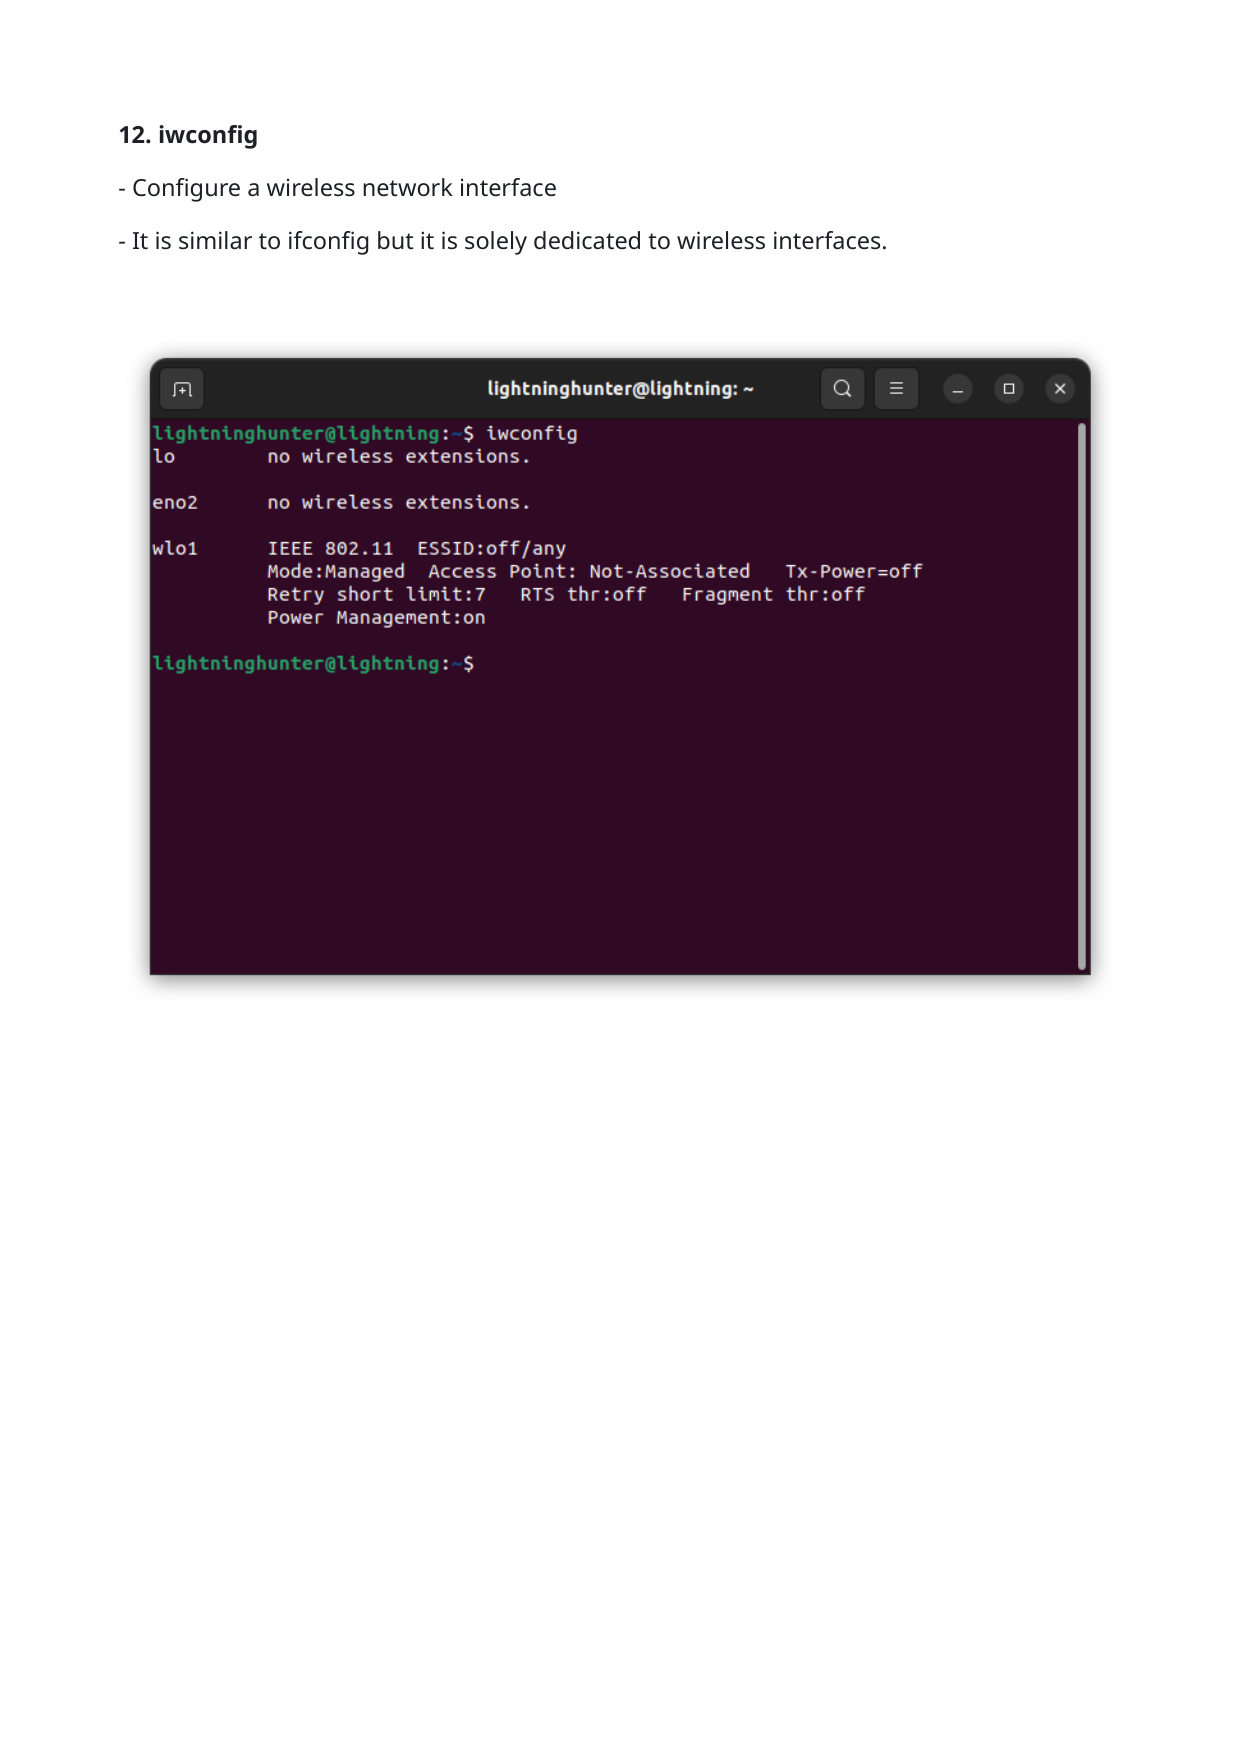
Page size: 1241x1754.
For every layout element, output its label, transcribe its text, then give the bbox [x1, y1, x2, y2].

picture [118, 330, 1123, 1011]
text - It is similar to ifconfig but it is solely dedicated to wireless interfaces. [118, 224, 1122, 256]
subtitle - Configure a wireless network interface [118, 171, 1122, 203]
subtitle 12. iwconfig [118, 118, 1122, 150]
